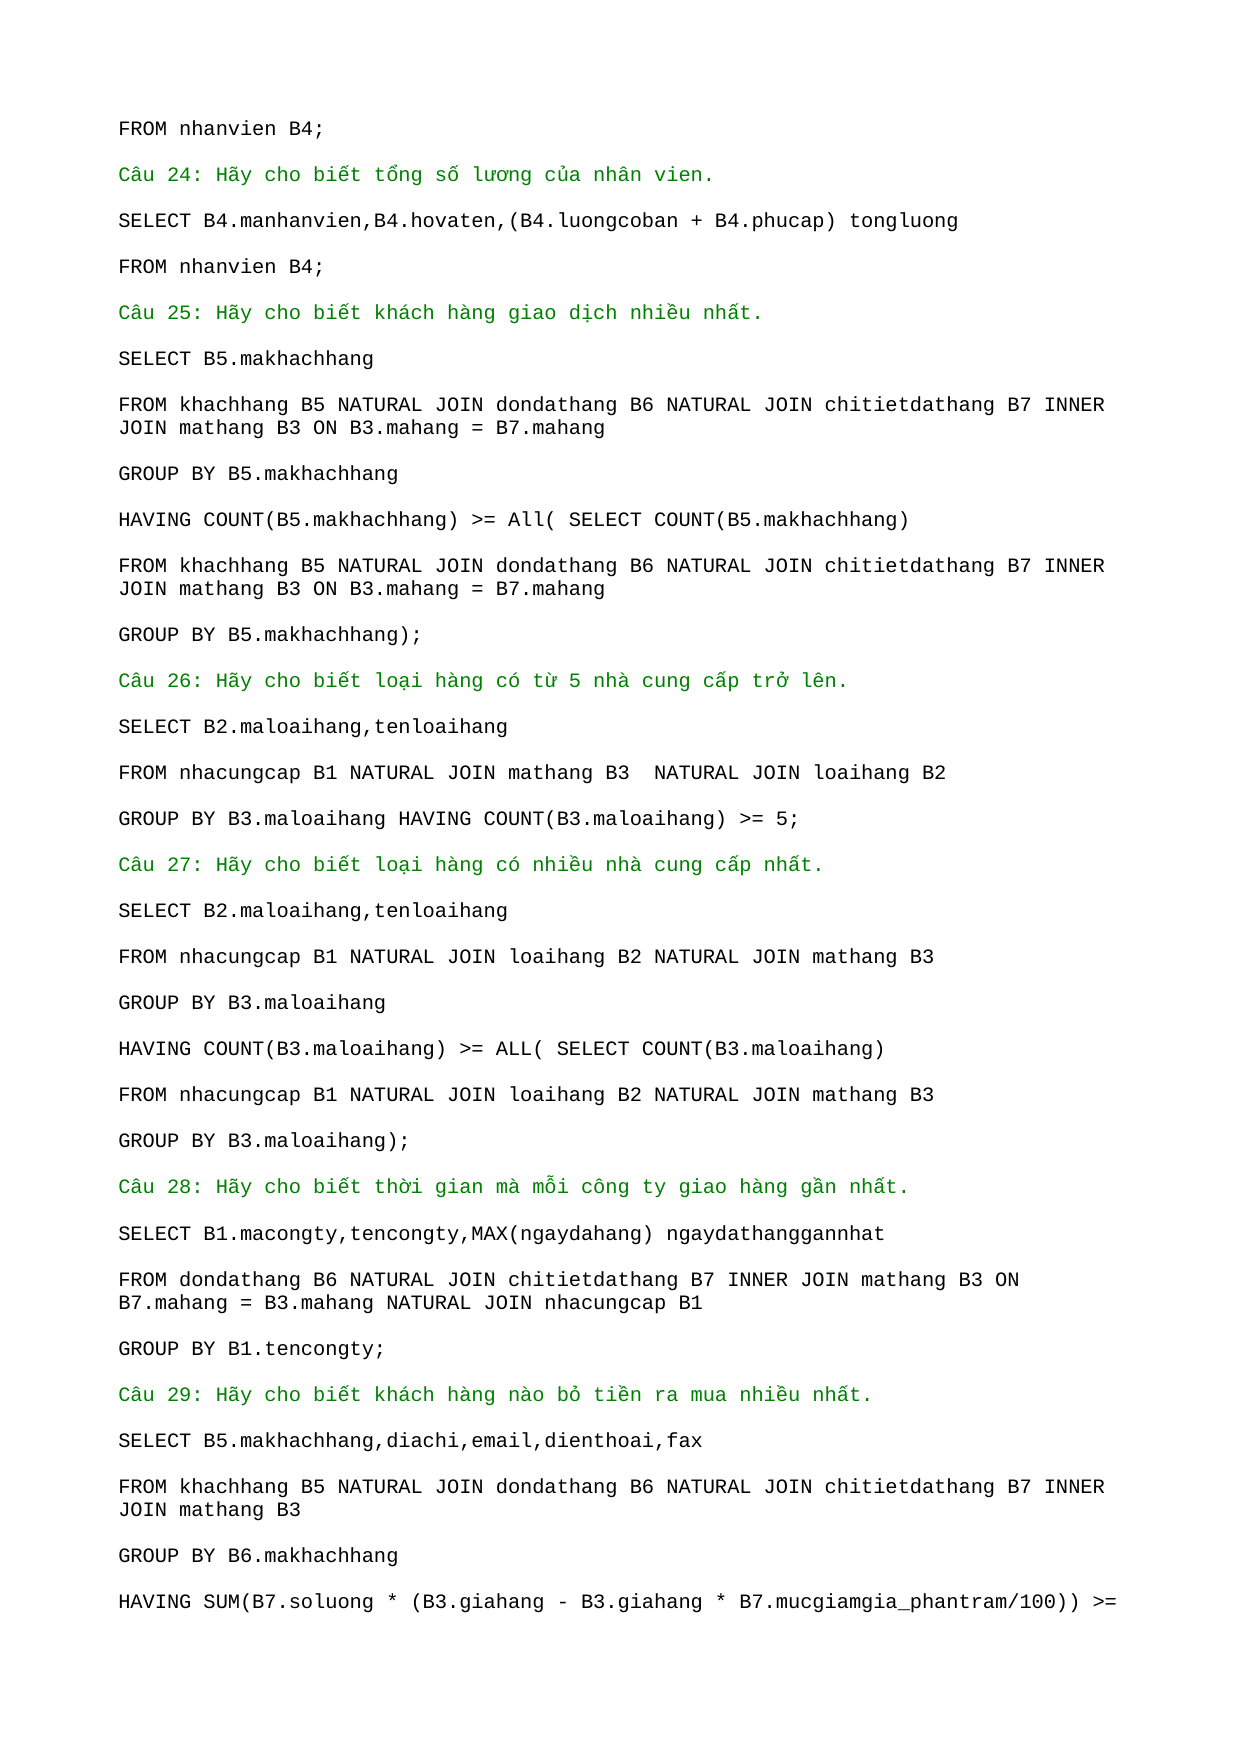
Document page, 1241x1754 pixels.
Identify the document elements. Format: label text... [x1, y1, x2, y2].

text HAVING SUM(B7.soluong * (B3.giahang - B3.giahang * B7.mucgiamgia_phantram/100)) >= [118, 1591, 1122, 1614]
text FROM khachhang B5 NATURAL JOIN dondathang B6 NATURAL JOIN chitietdathang B7 INNER JOIN mathang B3 ON B3.mahang = B7.mahang [118, 394, 1122, 440]
text GROUP BY B3.maloaihang [118, 993, 1122, 1016]
text GROUP BY B1.tencongty; [118, 1338, 1122, 1361]
text GROUP BY B6.makhachhang [118, 1545, 1122, 1568]
text GROUP BY B5.makhachhang [118, 463, 1122, 486]
text SELECT B1.macongty,tencongty,MAX(ngaydahang) ngaydathanggannhat [118, 1223, 1122, 1246]
text FROM nhanvien B4; [118, 256, 1122, 279]
text Câu 28: Hãy cho biết thời gian mà mỗi công ty giao hàng gần nhất. [118, 1177, 1122, 1200]
text SELECT B2.maloaihang,tenloaihang [118, 901, 1122, 924]
text FROM dondathang B6 NATURAL JOIN chitietdathang B7 INNER JOIN mathang B3 ON B7.mahang = B3.mahang NATURAL JOIN nhacungcap B1 [118, 1269, 1122, 1315]
text HAVING COUNT(B3.maloaihang) >= ALL( SELECT COUNT(B3.maloaihang) [118, 1039, 1122, 1062]
text GROUP BY B3.maloaihang HAVING COUNT(B3.maloaihang) >= 5; [118, 809, 1122, 832]
text SELECT B5.makhachhang [118, 348, 1122, 371]
text SELECT B5.makhachhang,diachi,email,dienthoai,fax [118, 1430, 1122, 1453]
text HAVING COUNT(B5.makhachhang) >= All( SELECT COUNT(B5.makhachhang) [118, 509, 1122, 532]
text SELECT B4.manhanvien,B4.hovaten,(B4.luongcoban + B4.phucap) tongluong [118, 210, 1122, 233]
text FROM khachhang B5 NATURAL JOIN dondathang B6 NATURAL JOIN chitietdathang B7 INNER JOIN mathang B3 [118, 1476, 1122, 1522]
text GROUP BY B3.maloaihang); [118, 1131, 1122, 1154]
text GROUP BY B5.makhachhang); [118, 624, 1122, 648]
text FROM nhacungcap B1 NATURAL JOIN loaihang B2 NATURAL JOIN mathang B3 [118, 947, 1122, 970]
text Câu 26: Hãy cho biết loại hàng có từ 5 nhà cung cấp trở lên. [118, 671, 1122, 694]
text FROM nhacungcap B1 NATURAL JOIN mathang B3 NATURAL JOIN loaihang B2 [118, 763, 1122, 786]
text Câu 25: Hãy cho biết khách hàng giao dịch nhiều nhất. [118, 302, 1122, 325]
text FROM khachhang B5 NATURAL JOIN dondathang B6 NATURAL JOIN chitietdathang B7 INNER JOIN mathang B3 ON B3.mahang = B7.mahang [118, 556, 1122, 602]
text SELECT B2.maloaihang,tenloaihang [118, 717, 1122, 740]
text FROM nhacungcap B1 NATURAL JOIN loaihang B2 NATURAL JOIN mathang B3 [118, 1085, 1122, 1108]
text Câu 24: Hãy cho biết tổng số lương của nhân vien. [118, 164, 1122, 187]
text Câu 27: Hãy cho biết loại hàng có nhiều nhà cung cấp nhất. [118, 855, 1122, 878]
text Câu 29: Hãy cho biết khách hàng nào bỏ tiền ra mua nhiều nhất. [118, 1384, 1122, 1407]
text FROM nhanvien B4; [118, 118, 1122, 141]
